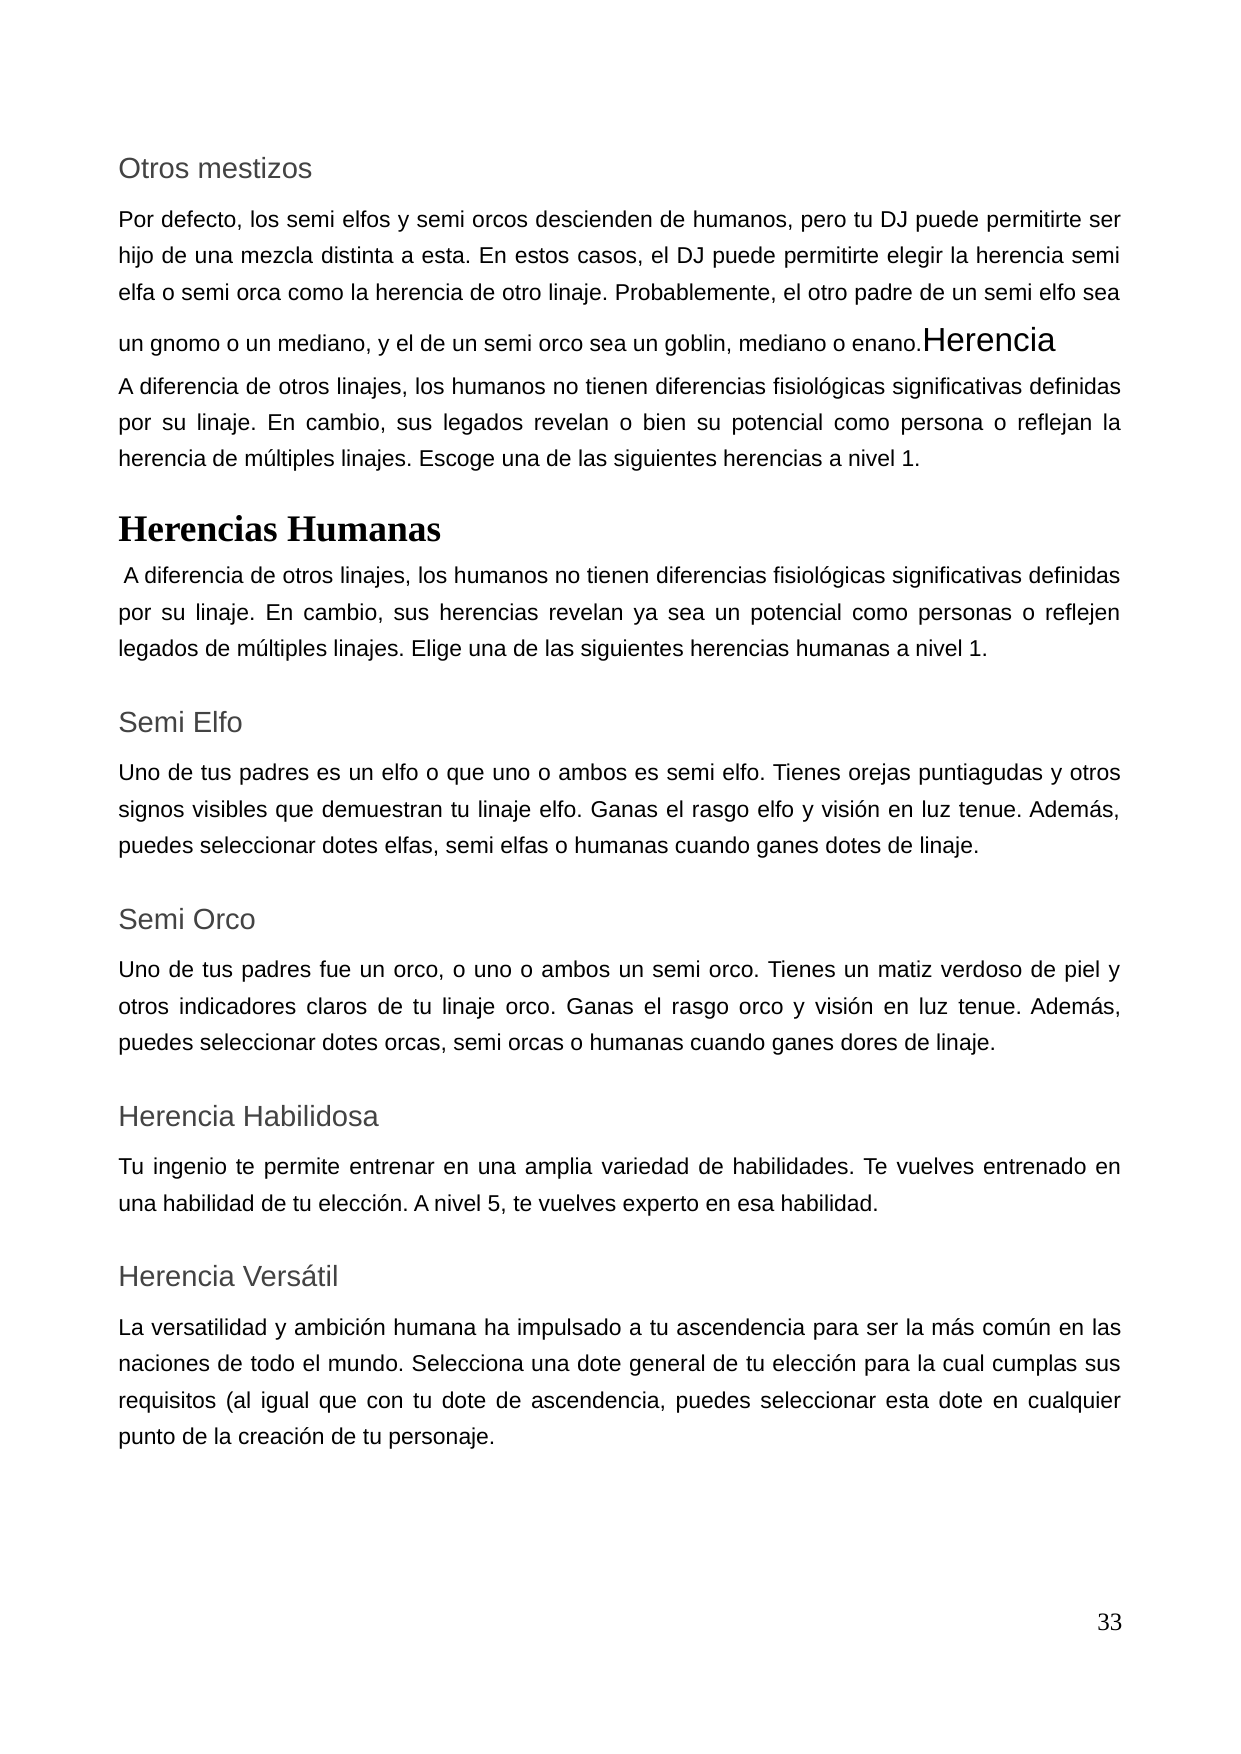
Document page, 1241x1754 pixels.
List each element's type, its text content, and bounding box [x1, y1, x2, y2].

subtitle Otros mestizos [118, 151, 1122, 185]
text Por defecto, los semi elfos y semi orcos descienden de humanos, pero tu DJ puede permitirte ser hijo de una mezcla distinta a esta. En estos casos, el DJ puede permitirte elegir la herencia semi elfa o semi orca como la herencia de otro linaje. Probablemente, el otro padre de un semi elfo sea un gnomo o un mediano, y el de un semi orco sea un goblin, mediano o enano.Herencia [118, 206, 1122, 358]
text Uno de tus padres fue un orco, o uno o ambos un semi orco. Tienes un matiz verdoso de piel y otros indicadores claros de tu linaje orco. Ganas el rasgo orco y visión en luz tenue. Además, puedes seleccionar dotes orcas, semi orcas o humanas cuando ganes dores de linaje. [118, 956, 1122, 1055]
subtitle Semi Elfo [118, 705, 1122, 738]
text Tu ingenio te permite entrenar en una amplia variedad de habilidades. Te vuelves entrenado en una habilidad de tu elección. A nivel 5, te vuelves experto en esa habilidad. [118, 1153, 1122, 1216]
subtitle Herencia Habilidosa [118, 1099, 1122, 1132]
text A diferencia de otros linajes, los humanos no tienen diferencias fisiológicas significativas definidas por su linaje. En cambio, sus legados revelan o bien su potencial como persona o reflejan la herencia de múltiples linajes. Escoge una de las siguientes herencias a nivel 1. [118, 373, 1122, 472]
text La versatilidad y ambición humana ha impulsado a tu ascendencia para ser la más común en las naciones de todo el mundo. Selecciona una dote general de tu elección para la cual cumplas sus requisitos (al igual que con tu dote de ascendencia, puedes seleccionar esta dote en cualquier punto de la creación de tu personaje. [118, 1314, 1122, 1449]
subtitle Semi Orco [118, 902, 1122, 935]
text A diferencia de otros linajes, los humanos no tienen diferencias fisiológicas significativas definidas por su linaje. En cambio, sus herencias revelan ya sea un potencial como personas o reflejen legados de múltiples linajes. Elige una de las siguientes herencias humanas a nivel 1. [118, 562, 1122, 661]
subtitle Herencia Versátil [118, 1259, 1122, 1293]
subtitle Herencias Humanas [118, 507, 1122, 550]
text Uno de tus padres es un elfo o que uno o ambos es semi elfo. Tienes orejas puntiagudas y otros signos visibles que demuestran tu linaje elfo. Ganas el rasgo elfo y visión en luz tenue. Además, puedes seleccionar dotes elfas, semi elfas o humanas cuando ganes dotes de linaje. [118, 759, 1122, 858]
